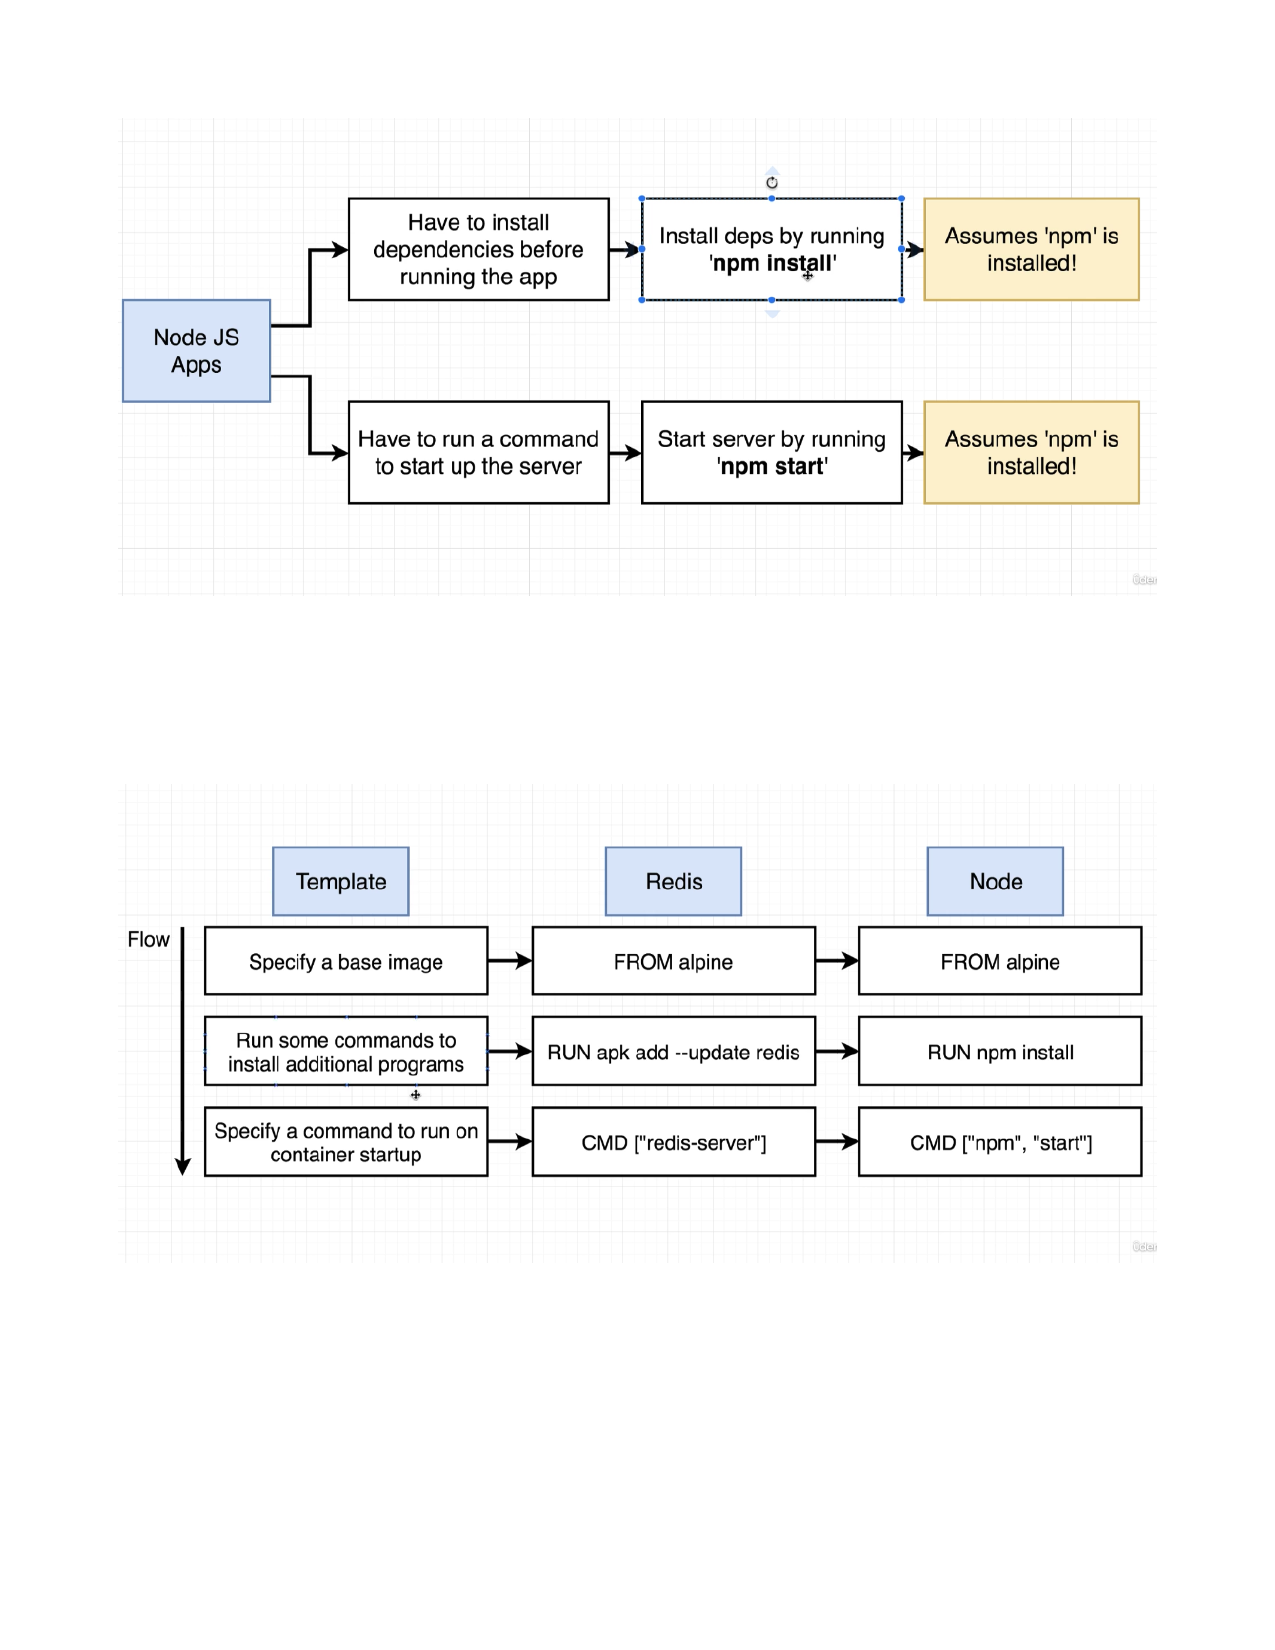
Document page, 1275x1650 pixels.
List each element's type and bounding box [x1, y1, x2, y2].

picture [118, 784, 1157, 1263]
picture [118, 118, 1157, 596]
